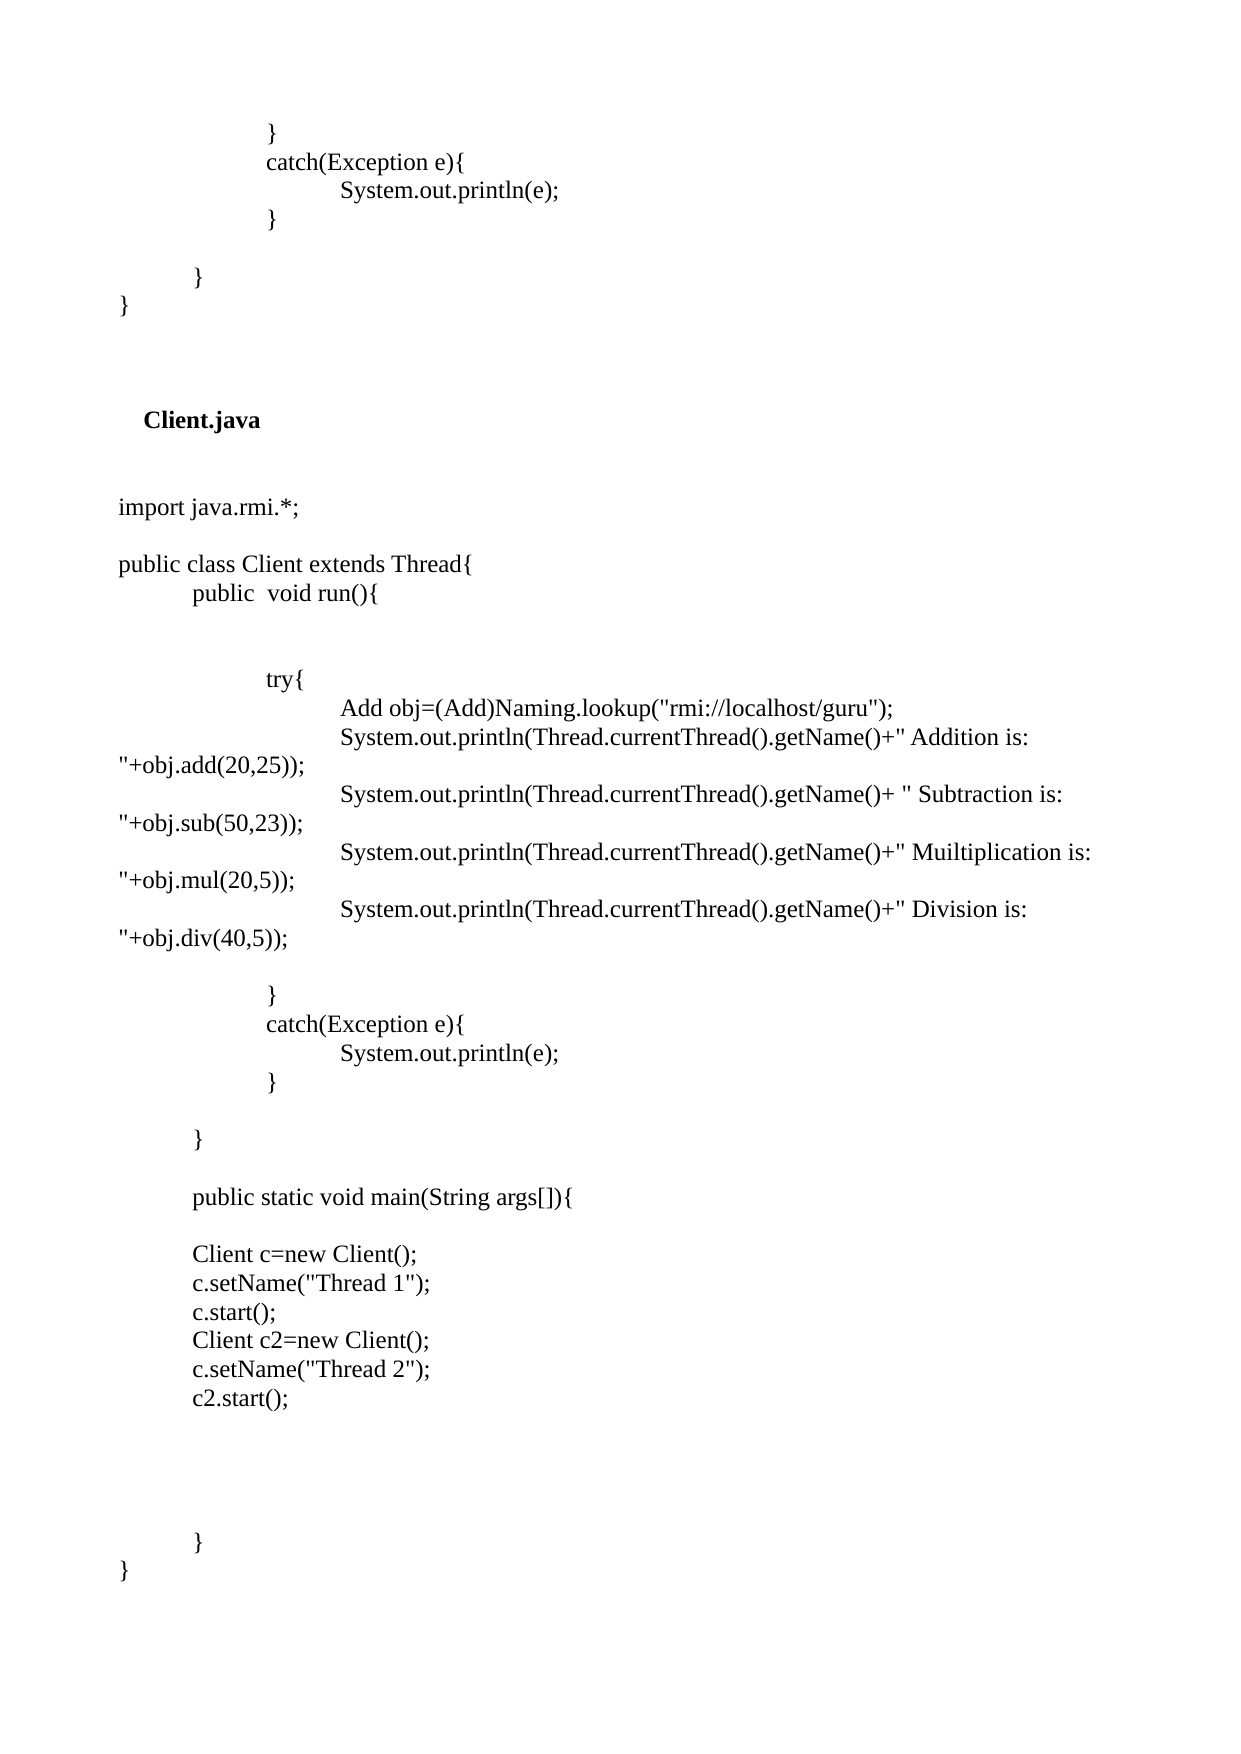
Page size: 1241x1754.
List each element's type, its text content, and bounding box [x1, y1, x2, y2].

text } [118, 262, 1122, 291]
text } [118, 1556, 1122, 1584]
text catch(Exception e){ [118, 1009, 1122, 1038]
text public void run(){ [118, 578, 1122, 607]
text } [118, 1527, 1122, 1556]
text } [118, 981, 1122, 1009]
text System.out.println(Thread.currentThread().getName()+" Muiltiplication is: "+obj.mul(20,5)); [118, 837, 1122, 894]
text System.out.println(Thread.currentThread().getName()+ " Subtraction is: "+obj.sub(50,23)); [118, 779, 1122, 837]
text c.setName("Thread 1"); [118, 1268, 1122, 1297]
text Client c2=new Client(); [118, 1326, 1122, 1354]
text System.out.println(e); [118, 176, 1122, 204]
text Add obj=(Add)Naming.lookup("rmi://localhost/guru"); [118, 693, 1122, 722]
text System.out.println(Thread.currentThread().getName()+" Addition is: "+obj.add(20,25)); [118, 722, 1122, 779]
text } [118, 204, 1122, 233]
text } [118, 1067, 1122, 1096]
text } [118, 118, 1122, 147]
text try{ [118, 664, 1122, 693]
text import java.rmi.*; [118, 492, 1122, 521]
text public static void main(String args[]){ [118, 1182, 1122, 1211]
text } [118, 1124, 1122, 1153]
text System.out.println(Thread.currentThread().getName()+" Division is: "+obj.div(40,5)); [118, 894, 1122, 952]
text c.start(); [118, 1297, 1122, 1326]
text public class Client extends Thread{ [118, 549, 1122, 578]
text System.out.println(e); [118, 1038, 1122, 1067]
text catch(Exception e){ [118, 147, 1122, 176]
text c.setName("Thread 2"); [118, 1354, 1122, 1383]
text } [118, 291, 1122, 319]
text c2.start(); [118, 1383, 1122, 1412]
text Client.java [118, 406, 1122, 434]
text Client c=new Client(); [118, 1239, 1122, 1268]
